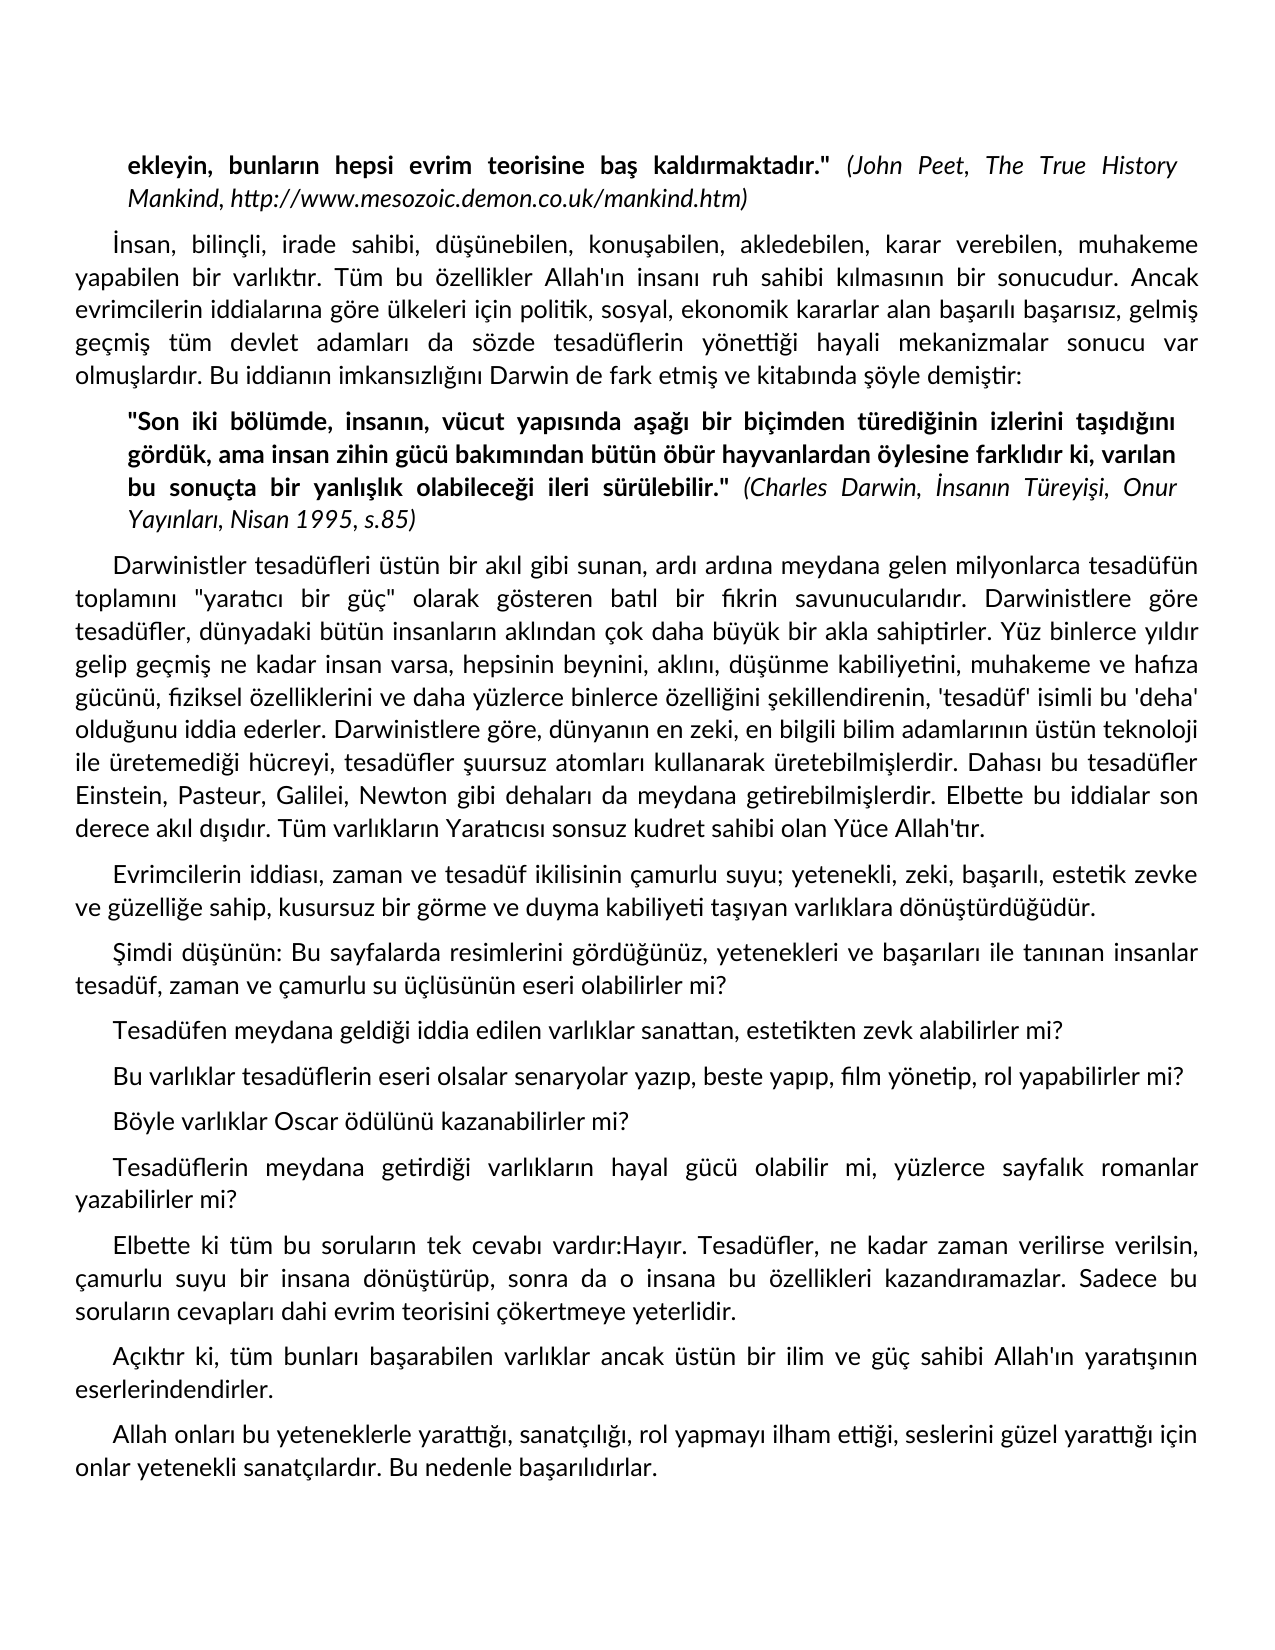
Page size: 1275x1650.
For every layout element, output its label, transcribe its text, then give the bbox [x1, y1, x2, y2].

text Şimdi düşünün: Bu sayfalarda resimlerini gördüğünüz, yetenekleri ve başarıları ile tanınan insanlar tesadüf, zaman ve çamurlu su üçlüsünün eseri olabilirler mi? [75, 937, 1200, 999]
text Tesadüfen meydana geldiği iddia edilen varlıklar sanattan, estetikten zevk alabilirler mi? [75, 1015, 1200, 1045]
text ekleyin, bunların hepsi evrim teorisine baş kaldırmaktadır." (John Peet, The True History Mankind, http://www.mesozoic.demon.co.uk/mankind.htm) [127, 150, 1177, 213]
text Tesadüflerin meydana getirdiği varlıkların hayal gücü olabilir mi, yüzlerce sayfalık romanlar yazabilirler mi? [75, 1151, 1200, 1214]
text Allah onları bu yeteneklerle yarattığı, sanatçılığı, rol yapmayı ilham ettiği, seslerini güzel yarattığı için onlar yetenekli sanatçılardır. Bu nedenle başarılıdırlar. [75, 1419, 1200, 1482]
text Elbette ki tüm bu soruların tek cevabı vardır:Hayır. Tesadüfler, ne kadar zaman verilirse verilsin, çamurlu suyu bir insana dönüştürüp, sonra da o insana bu özellikleri kazandıramazlar. Sadece bu soruların cevapları dahi evrim teorisini çökertmeye yeterlidir. [75, 1229, 1200, 1325]
text Evrimcilerin iddiası, zaman ve tesadüf ikilisinin çamurlu suyu; yetenekli, zeki, başarılı, estetik zevke ve güzelliğe sahip, kusursuz bir görme ve duyma kabiliyeti taşıyan varlıklara dönüştürdüğüdür. [75, 858, 1200, 921]
text Darwinistler tesadüfleri üstün bir akıl gibi sunan, ardı ardına meydana gelen milyonlarca tesadüfün toplamını "yaratıcı bir güç" olarak gösteren batıl bir fikrin savunucularıdır. Darwinistlere göre tesadüfler, dünyadaki bütün insanların aklından çok daha büyük bir akla sahiptirler. Yüz binlerce yıldır gelip geçmiş ne kadar insan varsa, hepsinin beynini, aklını, düşünme kabiliyetini, muhakeme ve hafıza gücünü, fiziksel özelliklerini ve daha yüzlerce binlerce özelliğini şekillendirenin, 'tesadüf' isimli bu 'deha' olduğunu iddia ederler. Darwinistlere göre, dünyanın en zeki, en bilgili bilim adamlarının üstün teknoloji ile üretemediği hücreyi, tesadüfler şuursuz atomları kullanarak üretebilmişlerdir. Dahası bu tesadüfler Einstein, Pasteur, Galilei, Newton gibi dehaları da meydana getirebilmişlerdir. Elbette bu iddialar son derece akıl dışıdır. Tüm varlıkların Yaratıcısı sonsuz kudret sahibi olan Yüce Allah'tır. [75, 549, 1200, 843]
text Açıktır ki, tüm bunları başarabilen varlıklar ancak üstün bir ilim ve güç sahibi Allah'ın yaratışının eserlerindendirler. [75, 1341, 1200, 1404]
text İnsan, bilinçli, irade sahibi, düşünebilen, konuşabilen, akledebilen, karar verebilen, muhakeme yapabilen bir varlıktır. Tüm bu özellikler Allah'ın insanı ruh sahibi kılmasının bir sonucudur. Ancak evrimcilerin iddialarına göre ülkeleri için politik, sosyal, ekonomik kararlar alan başarılı başarısız, gelmiş geçmiş tüm devlet adamları da sözde tesadüflerin yönettiği hayali mekanizmalar sonucu var olmuşlardır. Bu iddianın imkansızlığını Darwin de fark etmiş ve kitabında şöyle demiştir: [75, 228, 1200, 390]
text Böyle varlıklar Oscar ödülünü kazanabilirler mi? [75, 1106, 1200, 1136]
text Bu varlıklar tesadüflerin eseri olsalar senaryolar yazıp, beste yapıp, film yönetip, rol yapabilirler mi? [75, 1060, 1200, 1090]
text "Son iki bölümde, insanın, vücut yapısında aşağı bir biçimden türediğinin izlerini taşıdığını gördük, ama insan zihin gücü bakımından bütün öbür hayvanlardan öylesine farklıdır ki, varılan bu sonuçta bir yanlışlık olabileceği ileri sürülebilir." (Charles Darwin, İnsanın Türeyişi, Onur Yayınları, Nisan 1995, s.85) [127, 405, 1177, 534]
